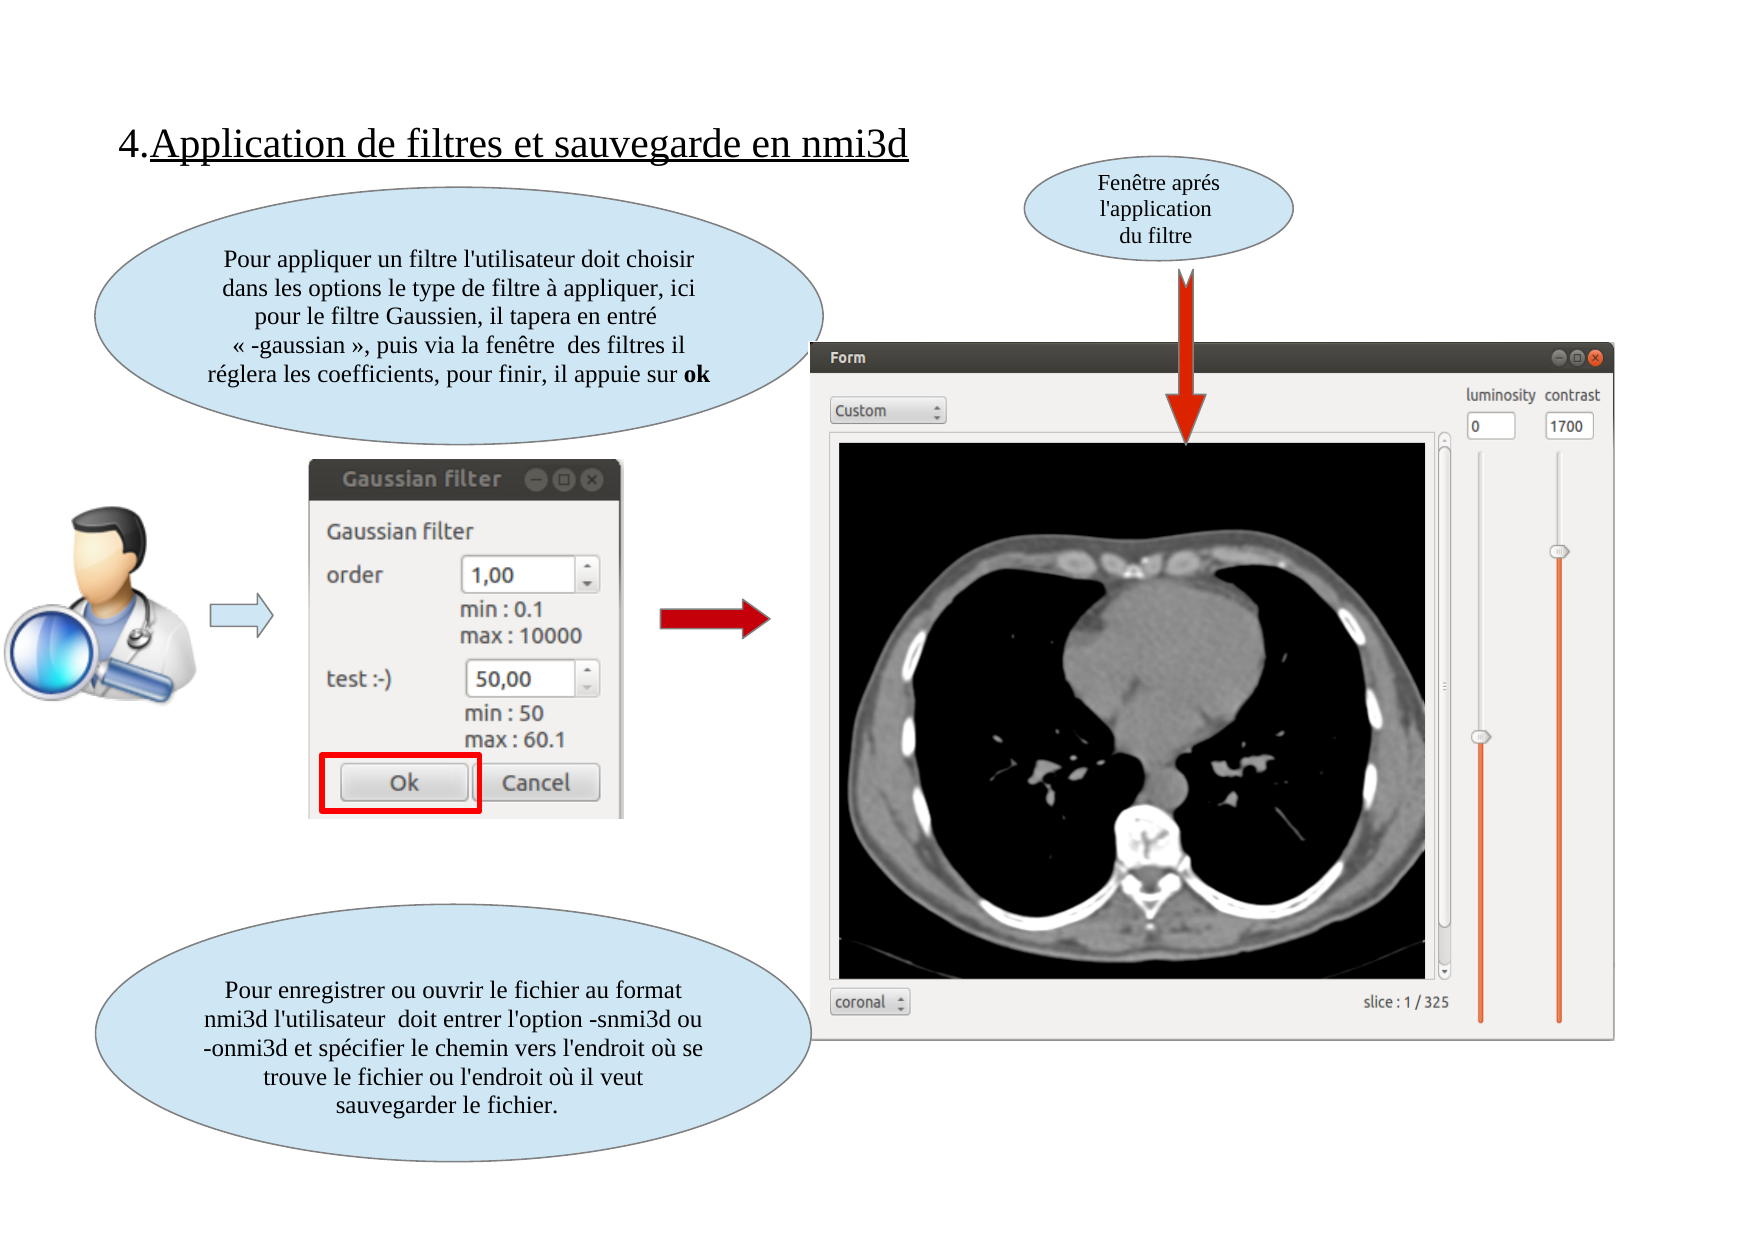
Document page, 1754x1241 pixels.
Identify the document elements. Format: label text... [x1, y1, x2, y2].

picture [1, 506, 202, 707]
text 4.Application de filtres et sauvegarde en nmi3d [118, 118, 1636, 166]
picture [810, 342, 1615, 1041]
picture [308, 459, 624, 819]
